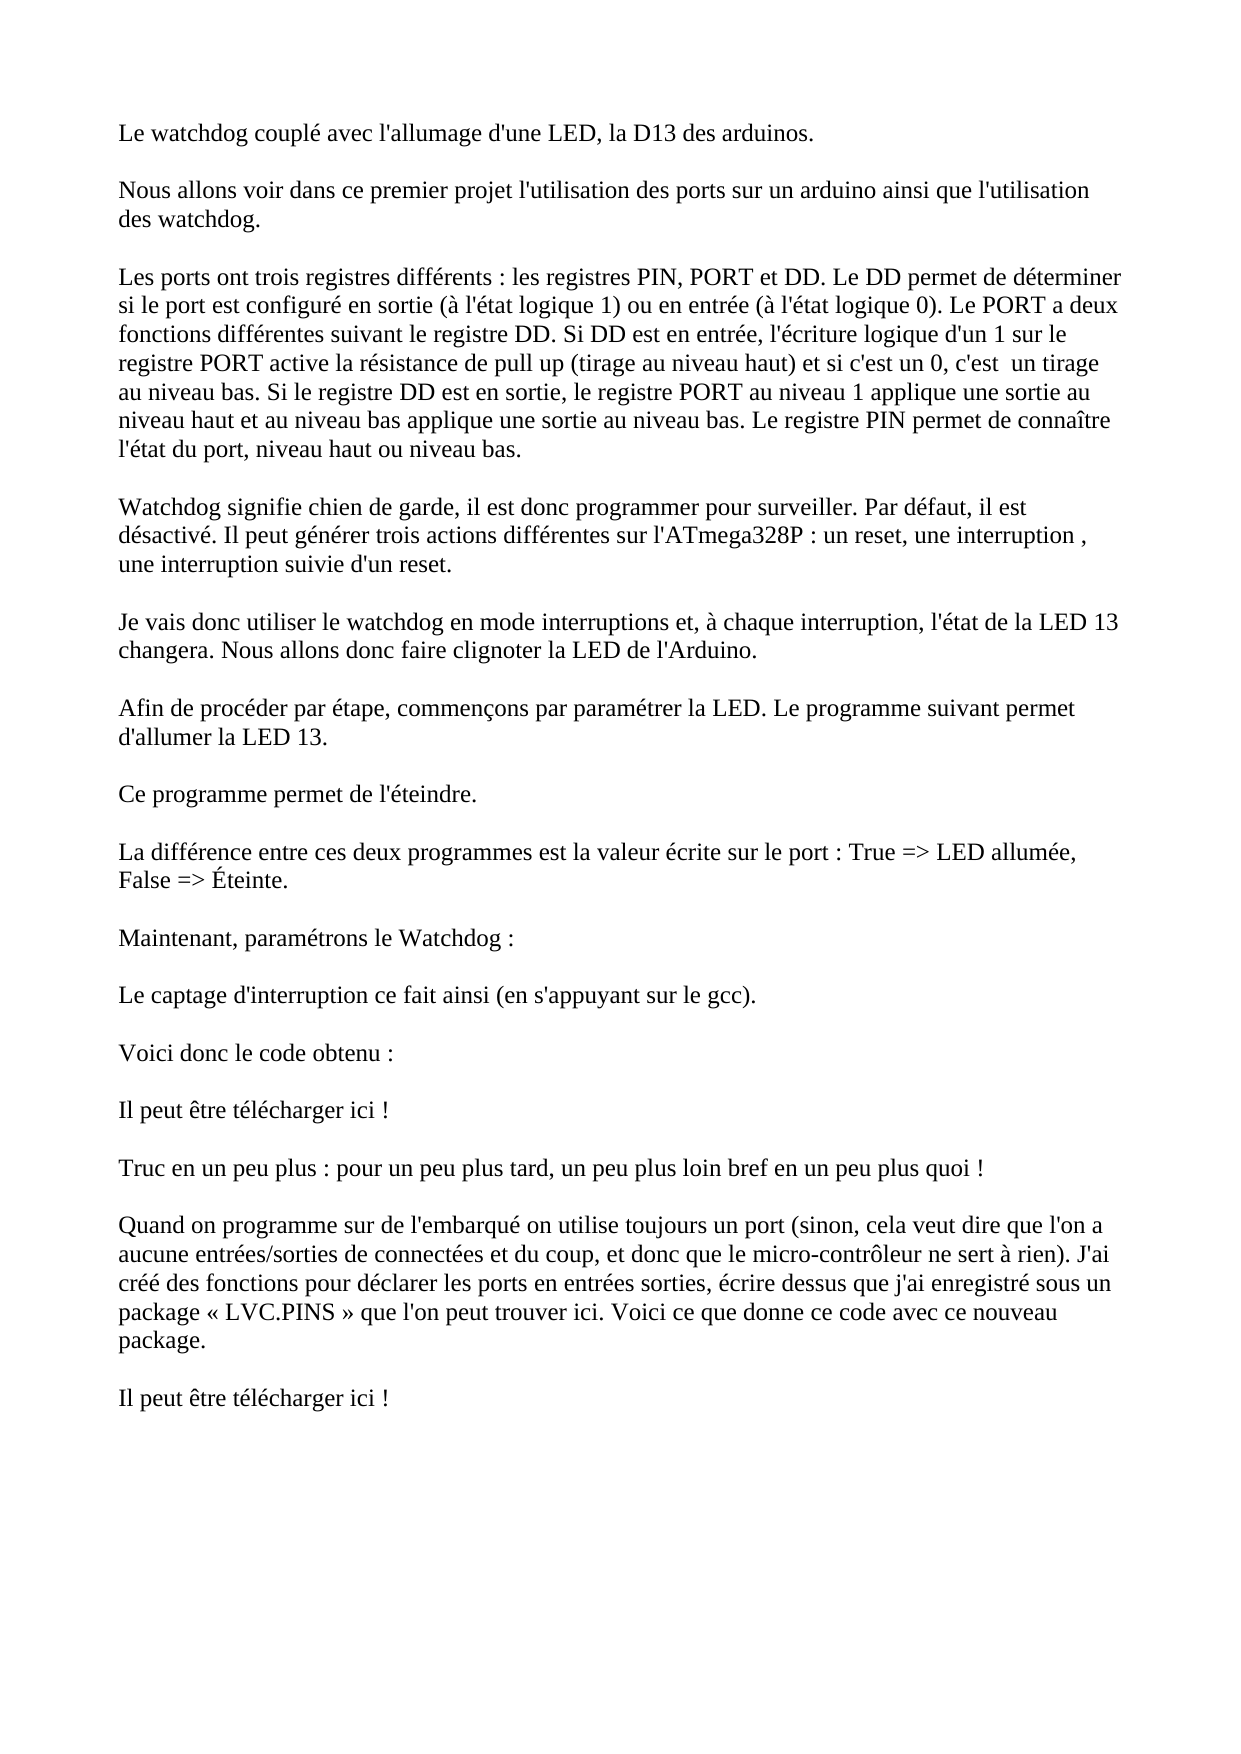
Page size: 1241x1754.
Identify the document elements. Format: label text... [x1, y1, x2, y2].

text Nous allons voir dans ce premier projet l'utilisation des ports sur un arduino ainsi que l'utilisation des watchdog. [118, 176, 1122, 233]
text Le watchdog couplé avec l'allumage d'une LED, la D13 des arduinos. [118, 118, 1122, 147]
text Il peut être télécharger ici ! [118, 1383, 1122, 1412]
text Je vais donc utiliser le watchdog en mode interruptions et, à chaque interruption, l'état de la LED 13 changera. Nous allons donc faire clignoter la LED de l'Arduino. [118, 607, 1122, 664]
text Truc en un peu plus : pour un peu plus tard, un peu plus loin bref en un peu plus quoi ! [118, 1153, 1122, 1182]
text Maintenant, paramétrons le Watchdog : [118, 923, 1122, 952]
text La différence entre ces deux programmes est la valeur écrite sur le port : True => LED allumée, False => Éteinte. [118, 837, 1122, 894]
text Ce programme permet de l'éteindre. [118, 779, 1122, 808]
text Il peut être télécharger ici ! [118, 1096, 1122, 1124]
text Watchdog signifie chien de garde, il est donc programmer pour surveiller. Par défaut, il est désactivé. Il peut générer trois actions différentes sur l'ATmega328P : un reset, une interruption , une interruption suivie d'un reset. [118, 492, 1122, 578]
text Quand on programme sur de l'embarqué on utilise toujours un port (sinon, cela veut dire que l'on a aucune entrées/sorties de connectées et du coup, et donc que le micro-contrôleur ne sert à rien). J'ai créé des fonctions pour déclarer les ports en entrées sorties, écrire dessus que j'ai enregistré sous un package « LVC.PINS » que l'on peut trouver ici. Voici ce que donne ce code avec ce nouveau package. [118, 1211, 1122, 1354]
text Voici donc le code obtenu : [118, 1038, 1122, 1067]
text Le captage d'interruption ce fait ainsi (en s'appuyant sur le gcc). [118, 981, 1122, 1009]
text Afin de procéder par étape, commençons par paramétrer la LED. Le programme suivant permet d'allumer la LED 13. [118, 693, 1122, 751]
text Les ports ont trois registres différents : les registres PIN, PORT et DD. Le DD permet de déterminer si le port est configuré en sortie (à l'état logique 1) ou en entrée (à l'état logique 0). Le PORT a deux fonctions différentes suivant le registre DD. Si DD est en entrée, l'écriture logique d'un 1 sur le registre PORT active la résistance de pull up (tirage au niveau haut) et si c'est un 0, c'est un tirage au niveau bas. Si le registre DD est en sortie, le registre PORT au niveau 1 applique une sortie au niveau haut et au niveau bas applique une sortie au niveau bas. Le registre PIN permet de connaître l'état du port, niveau haut ou niveau bas. [118, 262, 1122, 463]
